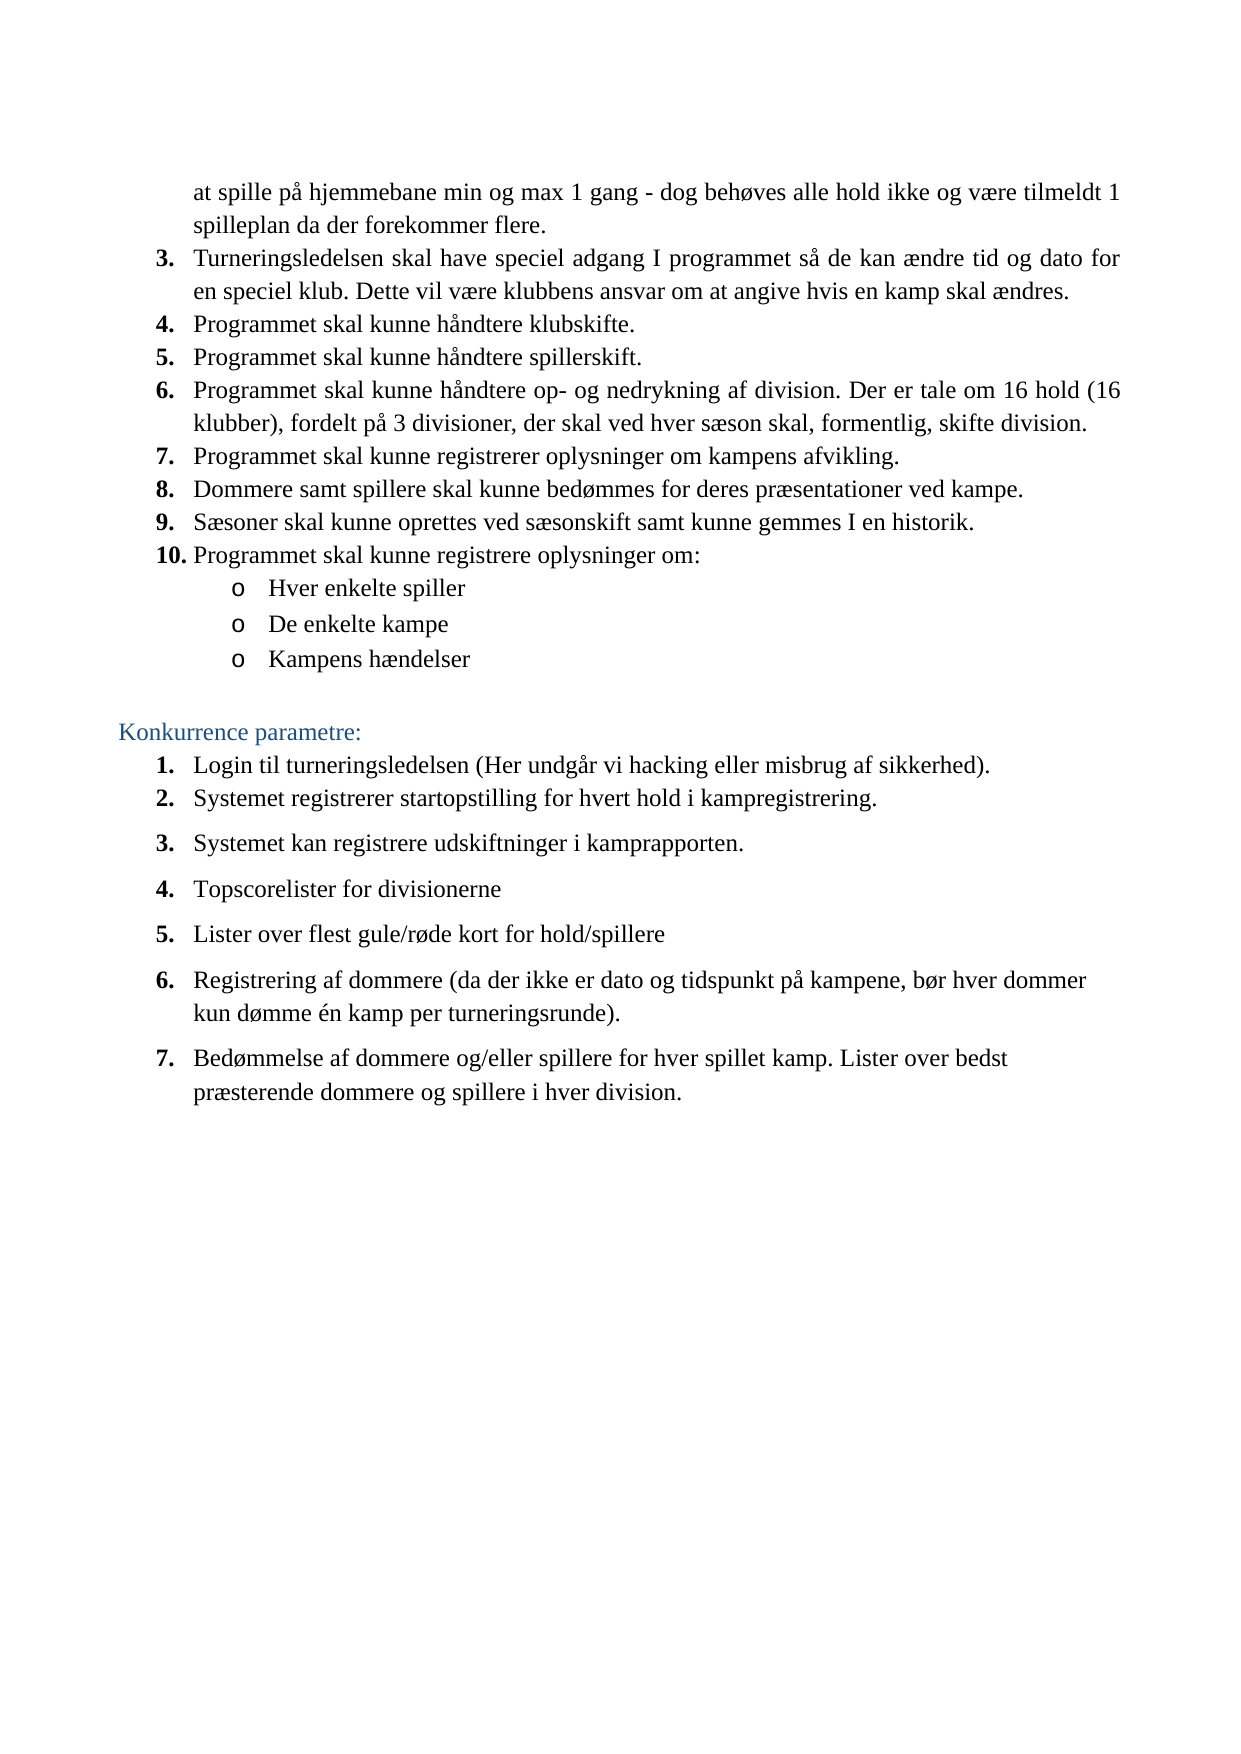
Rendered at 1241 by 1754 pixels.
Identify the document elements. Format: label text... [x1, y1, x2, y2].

list Programmet skal kunne håndtere spillerskift. [156, 342, 1122, 371]
list Sæsoner skal kunne oprettes ved sæsonskift samt kunne gemmes I en historik. [156, 507, 1122, 536]
list Turneringsledelsen skal have speciel adgang I programmet så de kan ændre tid og dato for en speciel klub. Dette vil være klubbens ansvar om at angive hvis en kamp skal ændres. [156, 243, 1122, 305]
subtitle Konkurrence parametre: [118, 717, 1122, 746]
list Systemet kan registrere udskiftninger i kamprapporten. [156, 828, 1122, 857]
list Login til turneringsledelsen (Her undgår vi hacking eller misbrug af sikkerhed). [156, 750, 1122, 779]
list Lister over flest gule/røde kort for hold/spillere [156, 919, 1122, 948]
list Registrering af dommere (da der ikke er dato og tidspunkt på kampene, bør hver dommer kun dømme én kamp per turneringsrunde). [156, 965, 1122, 1027]
list Bedømmelse af dommere og/eller spillere for hver spillet kamp. Lister over bedst præsterende dommere og spillere i hver division. [156, 1043, 1122, 1105]
list Dommere samt spillere skal kunne bedømmes for deres præsentationer ved kampe. [156, 474, 1122, 503]
list De enkelte kampe [231, 609, 1122, 640]
list Systemet registrerer startopstilling for hvert hold i kampregistrering. [156, 783, 1122, 812]
list Programmet skal kunne registrere oplysninger om: [156, 540, 1122, 569]
list Programmet skal kunne håndtere klubskifte. [156, 309, 1122, 338]
list at spille på hjemmebane min og max 1 gang - dog behøves alle hold ikke og være tilmeldt 1 spilleplan da der forekommer flere. [156, 177, 1122, 239]
list Topscorelister for divisionerne [156, 874, 1122, 903]
list Hver enkelte spiller [231, 573, 1122, 604]
list Programmet skal kunne registrerer oplysninger om kampens afvikling. [156, 441, 1122, 470]
list Kampens hændelser [231, 644, 1122, 675]
list Programmet skal kunne håndtere op- og nedrykning af division. Der er tale om 16 hold (16 klubber), fordelt på 3 divisioner, der skal ved hver sæson skal, formentlig, skifte division. [156, 375, 1122, 437]
